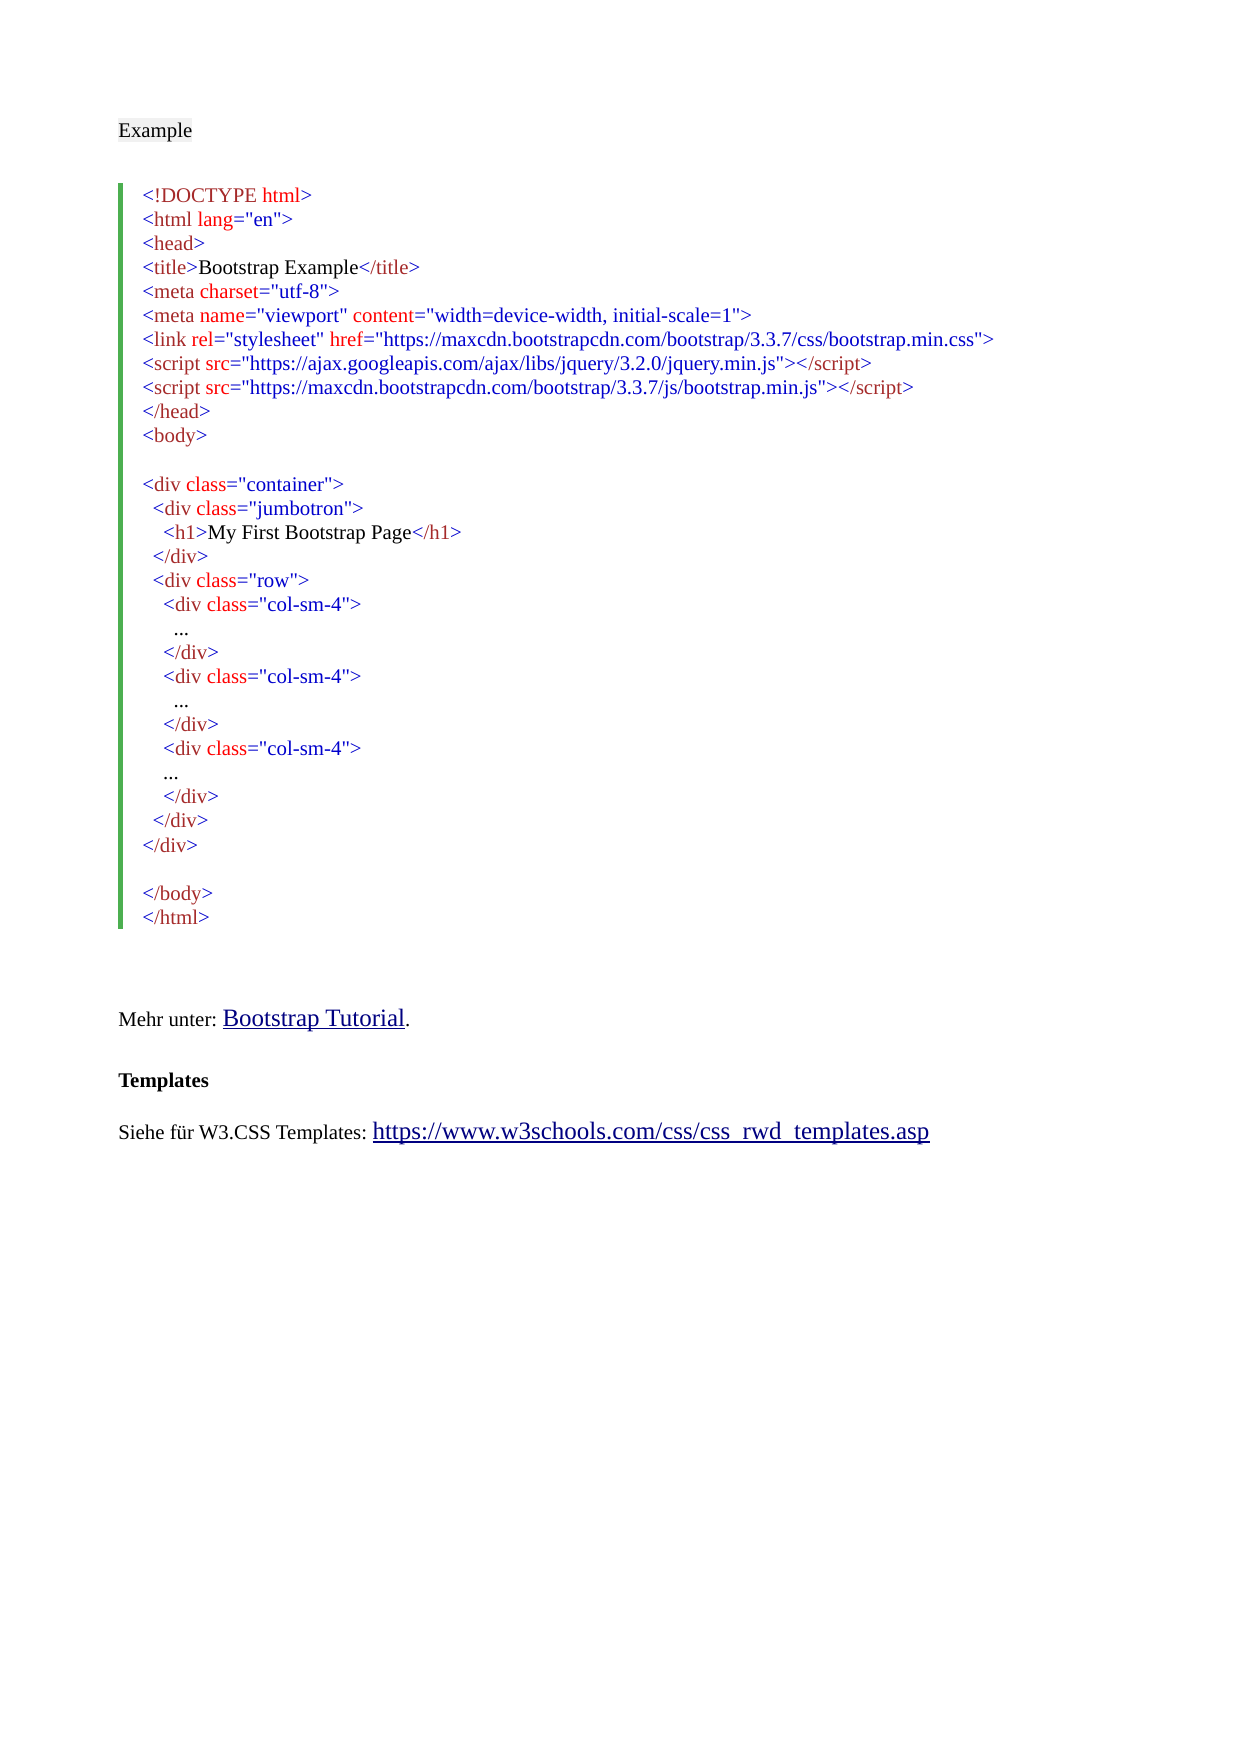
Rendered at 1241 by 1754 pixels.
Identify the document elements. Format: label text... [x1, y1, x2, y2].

subtitle Example [118, 118, 1122, 142]
text Siehe für W3.CSS Templates: https://www.w3schools.com/css/css_rwd_templates.asp [118, 1116, 1122, 1145]
text <!DOCTYPE html> <html lang="en"> <head> <title>Bootstrap Example</title> <meta charset="utf-8"> <meta name="viewport" content="width=device-width, initial-scale=1"> <link rel="stylesheet" href="https://maxcdn.bootstrapcdn.com/bootstrap/3.3.7/css/bootstrap.min.css"> <script src="https://ajax.googleapis.com/ajax/libs/jquery/3.2.0/jquery.min.js"></script> <script src="https://maxcdn.bootstrapcdn.com/bootstrap/3.3.7/js/bootstrap.min.js"></script> </head> <body> <div class="container"> <div class="jumbotron"> <h1>My First Bootstrap Page</h1> </div> <div class="row"> <div class="col-sm-4"> ... </div> <div class="col-sm-4"> ... </div> <div class="col-sm-4"> ... </div> </div> </div> </body> </html> [123, 183, 1122, 929]
subtitle Templates [118, 1068, 1122, 1092]
text Mehr unter: Bootstrap Tutorial. [118, 1003, 1122, 1032]
